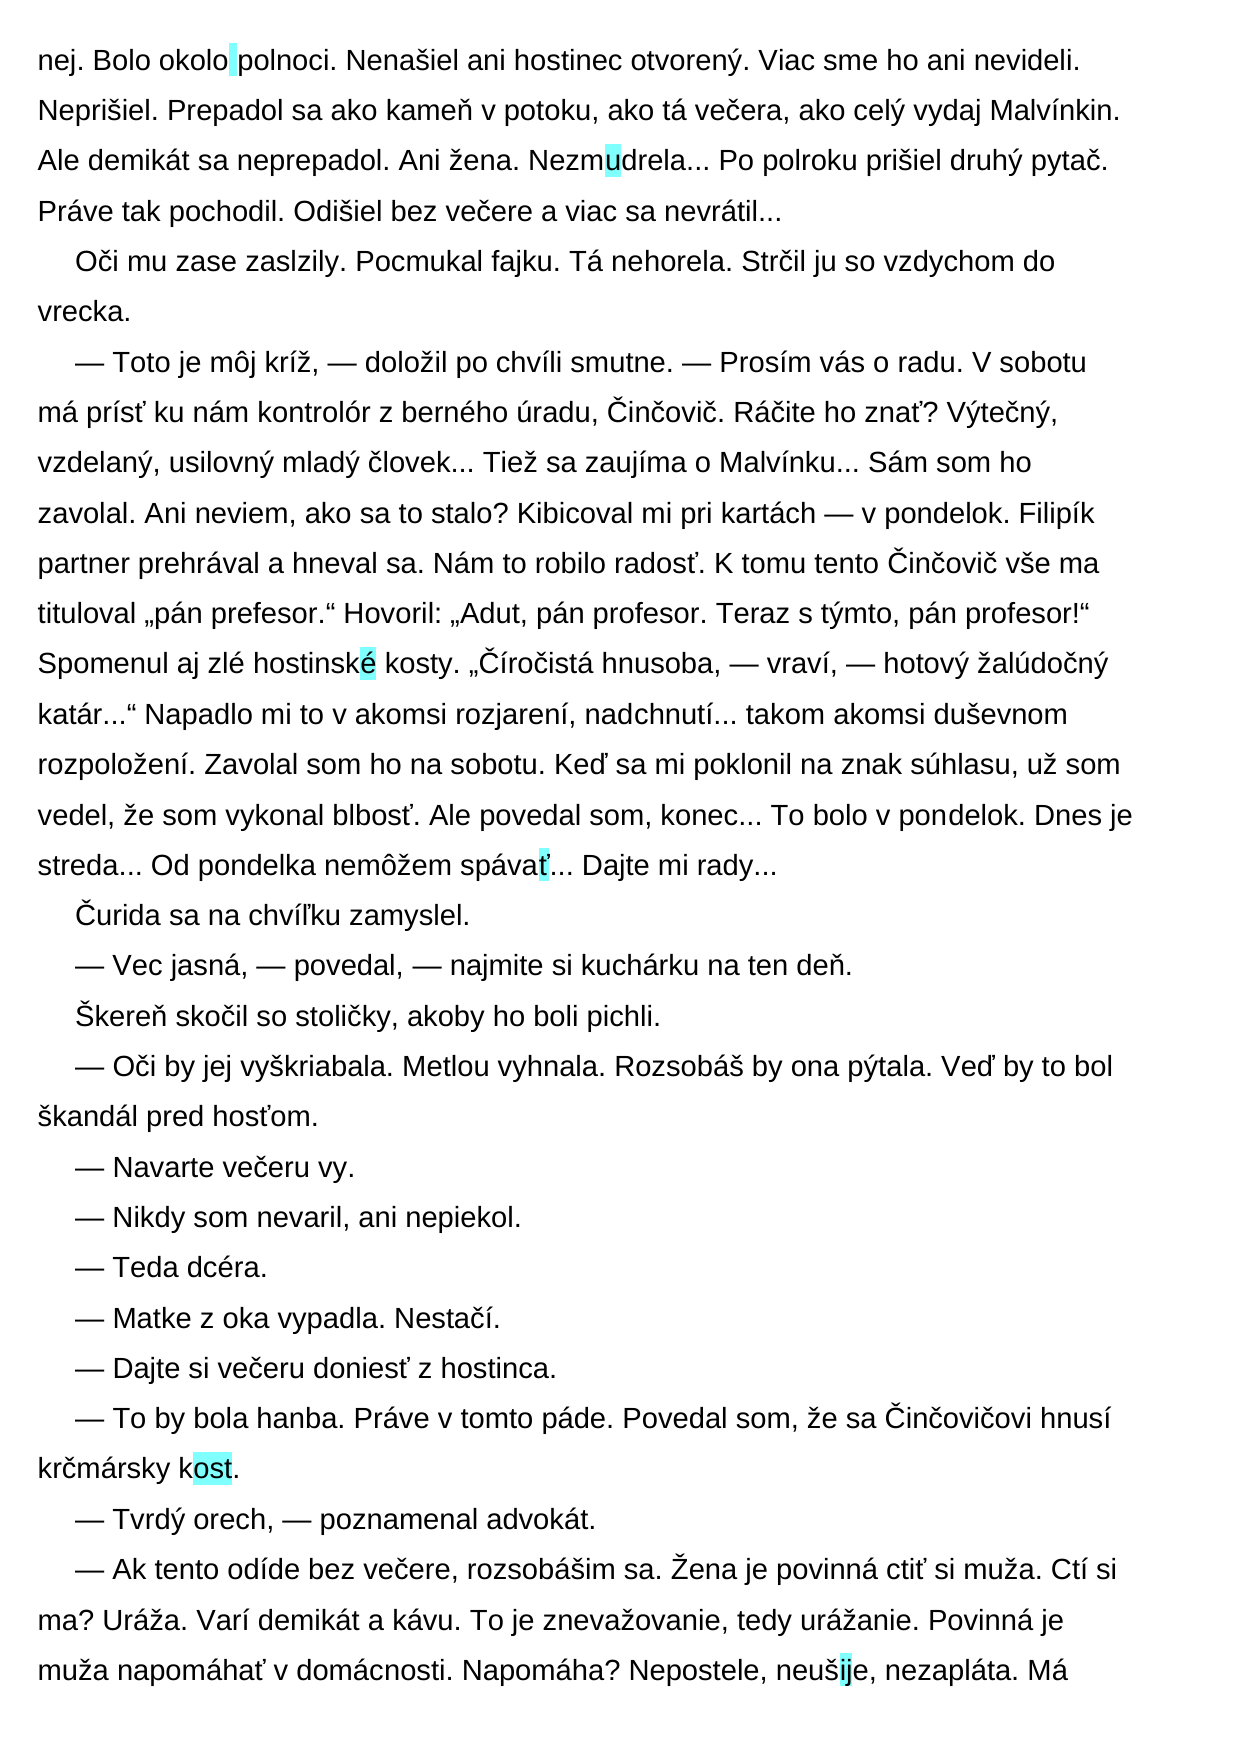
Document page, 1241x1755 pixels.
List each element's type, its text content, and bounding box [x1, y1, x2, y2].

text nej. Bolo okolo polnoci. Nenašiel ani hostinec otvorený. Viac sme ho ani nevideli. Neprišiel. Prepadol sa ako kameň v potoku, ako tá večera, ako celý vydaj Malvínkin. Ale demikát sa neprepadol. Ani žena. Nezmudrela... Po polroku prišiel druhý pytač. Práve tak pochodil. Odišiel bez večere a viac sa nevrátil... [37, 43, 1136, 227]
text — Ak tento odíde bez večere, rozsobášim sa. Žena je povinná ctiť si muža. Ctí si ma? Uráža. Varí demikát a kávu. To je znevažovanie, tedy urážanie. Povinná je muža napomáhať v domác­nosti. Napomáha? Nepostele, neušije, nezapláta. Má [37, 1552, 1136, 1686]
text — Toto je môj kríž, — doložil po chvíli smutne. — Prosím vás o radu. V sobotu má prísť ku nám kontrolór z berného úradu, Činčovič. Ráčite ho znať? Výtečný, vzdelaný, usilovný mladý človek... Tiež sa zaujíma o Malvínku... Sám som ho zavolal. Ani neviem, ako sa to stalo? Kibicoval mi pri kartách — v pondelok. Filipík partner prehrá­val a hneval sa. Nám to robilo radosť. K tomu tento Činčovič vše ma tituloval „pán prefesor.“ Hovoril: „Adut, pán profesor. Teraz s týmto, pán profesor!“ Spomenul aj zlé hostinské kosty. „Číročistá hnusoba, — vraví, — hotový žalúdočný katár...“ Napadlo mi to v akomsi rozjarení, nad­chnutí... takom akomsi duševnom rozpoložení. Zavolal som ho na sobotu. Keď sa mi poklonil na znak súhlasu, už som vedel, že som vykonal blbosť. Ale povedal som, konec... To bolo v pon­delok. Dnes je streda... Od pondelka nemôžem spávať... Dajte mi rady... [37, 345, 1136, 881]
text — Navarte večeru vy. [37, 1150, 1136, 1183]
text Škereň skočil so stoličky, akoby ho boli pichli. [37, 999, 1136, 1032]
text — Oči by jej vyškriabala. Metlou vyhnala. Rozsobáš by ona pýtala. Veď by to bol škandál pred hosťom. [37, 1049, 1136, 1133]
text — Teda dcéra. [37, 1250, 1136, 1284]
text — Dajte si večeru doniesť z hostinca. [37, 1351, 1136, 1384]
text Oči mu zase zaslzily. Pocmukal fajku. Tá ne­horela. Strčil ju so vzdychom do vrecka. [37, 244, 1136, 328]
text — Tvrdý orech, — poznamenal advokát. [37, 1502, 1136, 1535]
text — To by bola hanba. Práve v tomto páde. Povedal som, že sa Činčovičovi hnusí krčmársky kost. [37, 1401, 1136, 1485]
text — Matke z oka vypadla. Nestačí. [37, 1301, 1136, 1334]
text — Nikdy som nevaril, ani nepiekol. [37, 1200, 1136, 1233]
text — Vec jasná, — povedal, — najmite si ku­chárku na ten deň. [37, 948, 1136, 982]
text Čurida sa na chvíľku zamyslel. [37, 898, 1136, 932]
